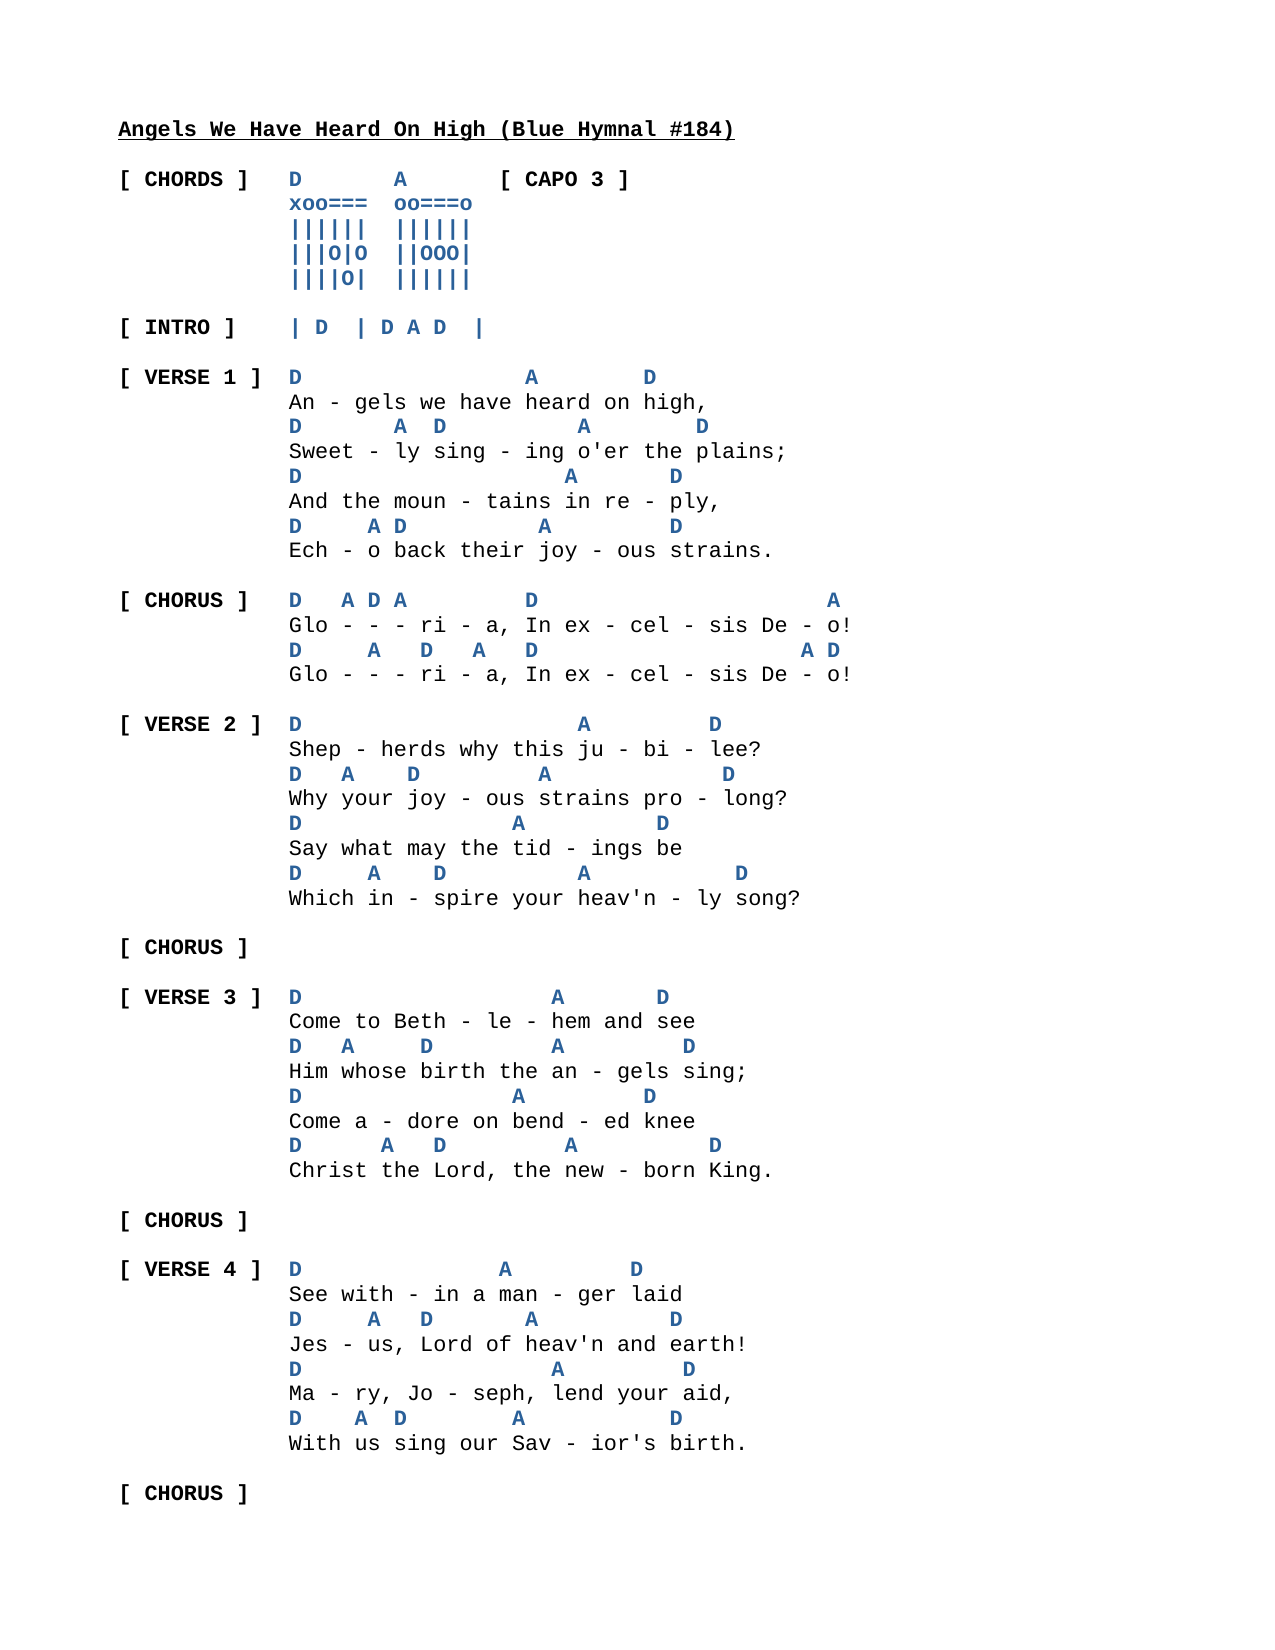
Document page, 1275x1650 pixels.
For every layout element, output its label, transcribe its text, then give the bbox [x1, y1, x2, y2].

text D A D [118, 1085, 1157, 1110]
text With us sing our Sav - ior's birth. [118, 1432, 1157, 1457]
text Come a - dore on bend - ed knee [118, 1110, 1157, 1134]
text D A D A D [118, 1308, 1157, 1333]
text D A D A D [118, 1035, 1157, 1060]
text Ma - ry, Jo - seph, lend your aid, [118, 1382, 1157, 1407]
text [ VERSE 4 ] D A D [118, 1258, 1157, 1283]
text See with - in a man - ger laid [118, 1283, 1157, 1308]
text D A D [118, 812, 1157, 837]
text Glo - - - ri - a, In ex - cel - sis De - o! [118, 663, 1157, 688]
text D A D A D A D [118, 639, 1157, 663]
text [ CHORUS ] D A D A D A [118, 589, 1157, 614]
text [ INTRO ] | D | D A D | [118, 316, 1157, 341]
text An - gels we have heard on high, [118, 391, 1157, 416]
text [ VERSE 1 ] D A D [118, 366, 1157, 391]
text ||||O| |||||| [118, 267, 1157, 292]
text Sweet - ly sing - ing o'er the plains; [118, 440, 1157, 465]
text Ech - o back their joy - ous strains. [118, 539, 1157, 564]
text [ VERSE 2 ] D A D [118, 713, 1157, 738]
text Glo - - - ri - a, In ex - cel - sis De - o! [118, 614, 1157, 639]
text D A D A D [118, 862, 1157, 887]
text Him whose birth the an - gels sing; [118, 1060, 1157, 1085]
text [ CHORDS ] D A [ CAPO 3 ] [118, 168, 1157, 192]
text D A D [118, 1358, 1157, 1382]
text [ CHORUS ] [118, 936, 1157, 961]
text And the moun - tains in re - ply, [118, 490, 1157, 515]
text xoo=== oo===o [118, 192, 1157, 217]
text D A D A D [118, 416, 1157, 440]
text D A D A D [118, 1134, 1157, 1159]
text Say what may the tid - ings be [118, 837, 1157, 862]
text D A D A D [118, 515, 1157, 539]
text D A D [118, 465, 1157, 490]
text D A D A D [118, 1407, 1157, 1432]
text Christ the Lord, the new - born King. [118, 1159, 1157, 1184]
text [ CHORUS ] [118, 1209, 1157, 1234]
text Jes - us, Lord of heav'n and earth! [118, 1333, 1157, 1358]
text D A D A D [118, 763, 1157, 787]
text Angels We Have Heard On High (Blue Hymnal #184) [118, 118, 1157, 143]
text Which in - spire your heav'n - ly song? [118, 887, 1157, 911]
text Come to Beth - le - hem and see [118, 1011, 1157, 1035]
text |||||| |||||| [118, 217, 1157, 242]
text |||O|O ||OOO| [118, 242, 1157, 267]
text Shep - herds why this ju - bi - lee? [118, 738, 1157, 763]
text Why your joy - ous strains pro - long? [118, 787, 1157, 812]
text [ VERSE 3 ] D A D [118, 986, 1157, 1011]
text [ CHORUS ] [118, 1482, 1157, 1506]
